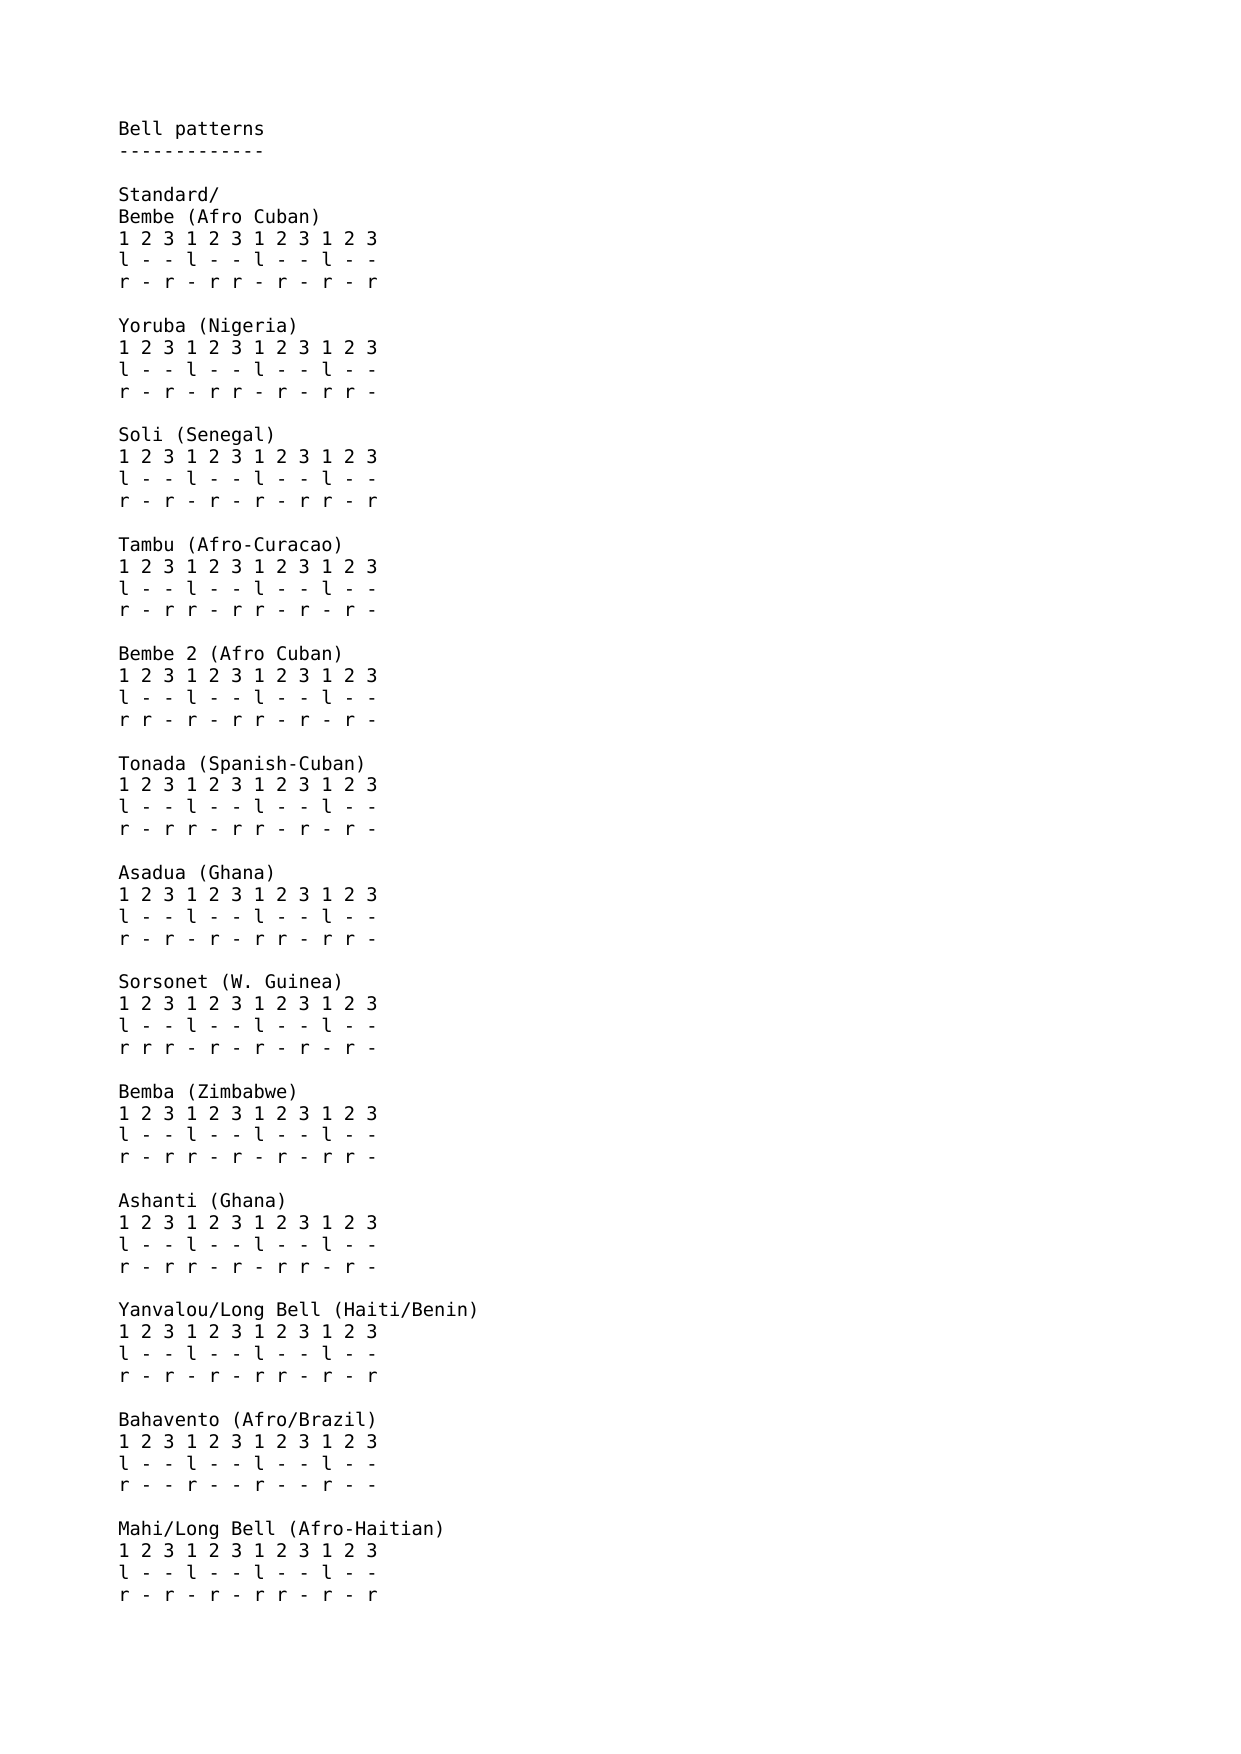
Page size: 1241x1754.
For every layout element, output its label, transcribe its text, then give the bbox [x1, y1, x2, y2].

text 1 2 3 1 2 3 1 2 3 1 2 3 [118, 1212, 1122, 1234]
text r - r r - r r - r - r - [118, 599, 1122, 621]
text Soli (Senegal) [118, 424, 1122, 446]
text r - r - r - r r - r r - [118, 927, 1122, 949]
text r - r - r - r - r r - r [118, 490, 1122, 512]
text 1 2 3 1 2 3 1 2 3 1 2 3 [118, 1321, 1122, 1343]
text l - - l - - l - - l - - [118, 1452, 1122, 1474]
text l - - l - - l - - l - - [118, 1015, 1122, 1037]
text Bembe (Afro Cuban) [118, 206, 1122, 227]
text 1 2 3 1 2 3 1 2 3 1 2 3 [118, 1102, 1122, 1124]
text l - - l - - l - - l - - [118, 1234, 1122, 1256]
text l - - l - - l - - l - - [118, 577, 1122, 599]
text 1 2 3 1 2 3 1 2 3 1 2 3 [118, 1431, 1122, 1452]
text l - - l - - l - - l - - [118, 468, 1122, 490]
text Ashanti (Ghana) [118, 1190, 1122, 1212]
text r - - r - - r - - r - - [118, 1474, 1122, 1496]
text Yanvalou/Long Bell (Haiti/Benin) [118, 1299, 1122, 1321]
text l - - l - - l - - l - - [118, 1124, 1122, 1146]
text l - - l - - l - - l - - [118, 1343, 1122, 1365]
text 1 2 3 1 2 3 1 2 3 1 2 3 [118, 665, 1122, 687]
text 1 2 3 1 2 3 1 2 3 1 2 3 [118, 337, 1122, 359]
text l - - l - - l - - l - - [118, 687, 1122, 709]
text Yoruba (Nigeria) [118, 315, 1122, 337]
text 1 2 3 1 2 3 1 2 3 1 2 3 [118, 993, 1122, 1015]
text r r - r - r r - r - r - [118, 709, 1122, 731]
text Tambu (Afro-Curacao) [118, 534, 1122, 556]
text 1 2 3 1 2 3 1 2 3 1 2 3 [118, 556, 1122, 577]
text r r r - r - r - r - r - [118, 1037, 1122, 1059]
text r - r - r r - r - r - r [118, 271, 1122, 293]
text Asadua (Ghana) [118, 862, 1122, 884]
text r - r - r - r r - r - r [118, 1584, 1122, 1606]
text Bahavento (Afro/Brazil) [118, 1409, 1122, 1431]
text Tonada (Spanish-Cuban) [118, 752, 1122, 774]
text ------------- [118, 140, 1122, 162]
text r - r r - r r - r - r - [118, 818, 1122, 840]
text l - - l - - l - - l - - [118, 359, 1122, 381]
text 1 2 3 1 2 3 1 2 3 1 2 3 [118, 884, 1122, 906]
text l - - l - - l - - l - - [118, 1562, 1122, 1584]
text 1 2 3 1 2 3 1 2 3 1 2 3 [118, 227, 1122, 249]
text Mahi/Long Bell (Afro-Haitian) [118, 1518, 1122, 1540]
text Bell patterns [118, 118, 1122, 140]
text 1 2 3 1 2 3 1 2 3 1 2 3 [118, 1540, 1122, 1562]
text r - r - r - r r - r - r [118, 1365, 1122, 1387]
text Sorsonet (W. Guinea) [118, 971, 1122, 993]
text Standard/ [118, 184, 1122, 206]
text r - r r - r - r r - r - [118, 1256, 1122, 1277]
text l - - l - - l - - l - - [118, 249, 1122, 271]
text l - - l - - l - - l - - [118, 796, 1122, 818]
text 1 2 3 1 2 3 1 2 3 1 2 3 [118, 446, 1122, 468]
text r - r r - r - r - r r - [118, 1146, 1122, 1168]
text 1 2 3 1 2 3 1 2 3 1 2 3 [118, 774, 1122, 796]
text Bemba (Zimbabwe) [118, 1081, 1122, 1102]
text r - r - r r - r - r r - [118, 381, 1122, 402]
text l - - l - - l - - l - - [118, 906, 1122, 927]
text Bembe 2 (Afro Cuban) [118, 643, 1122, 665]
